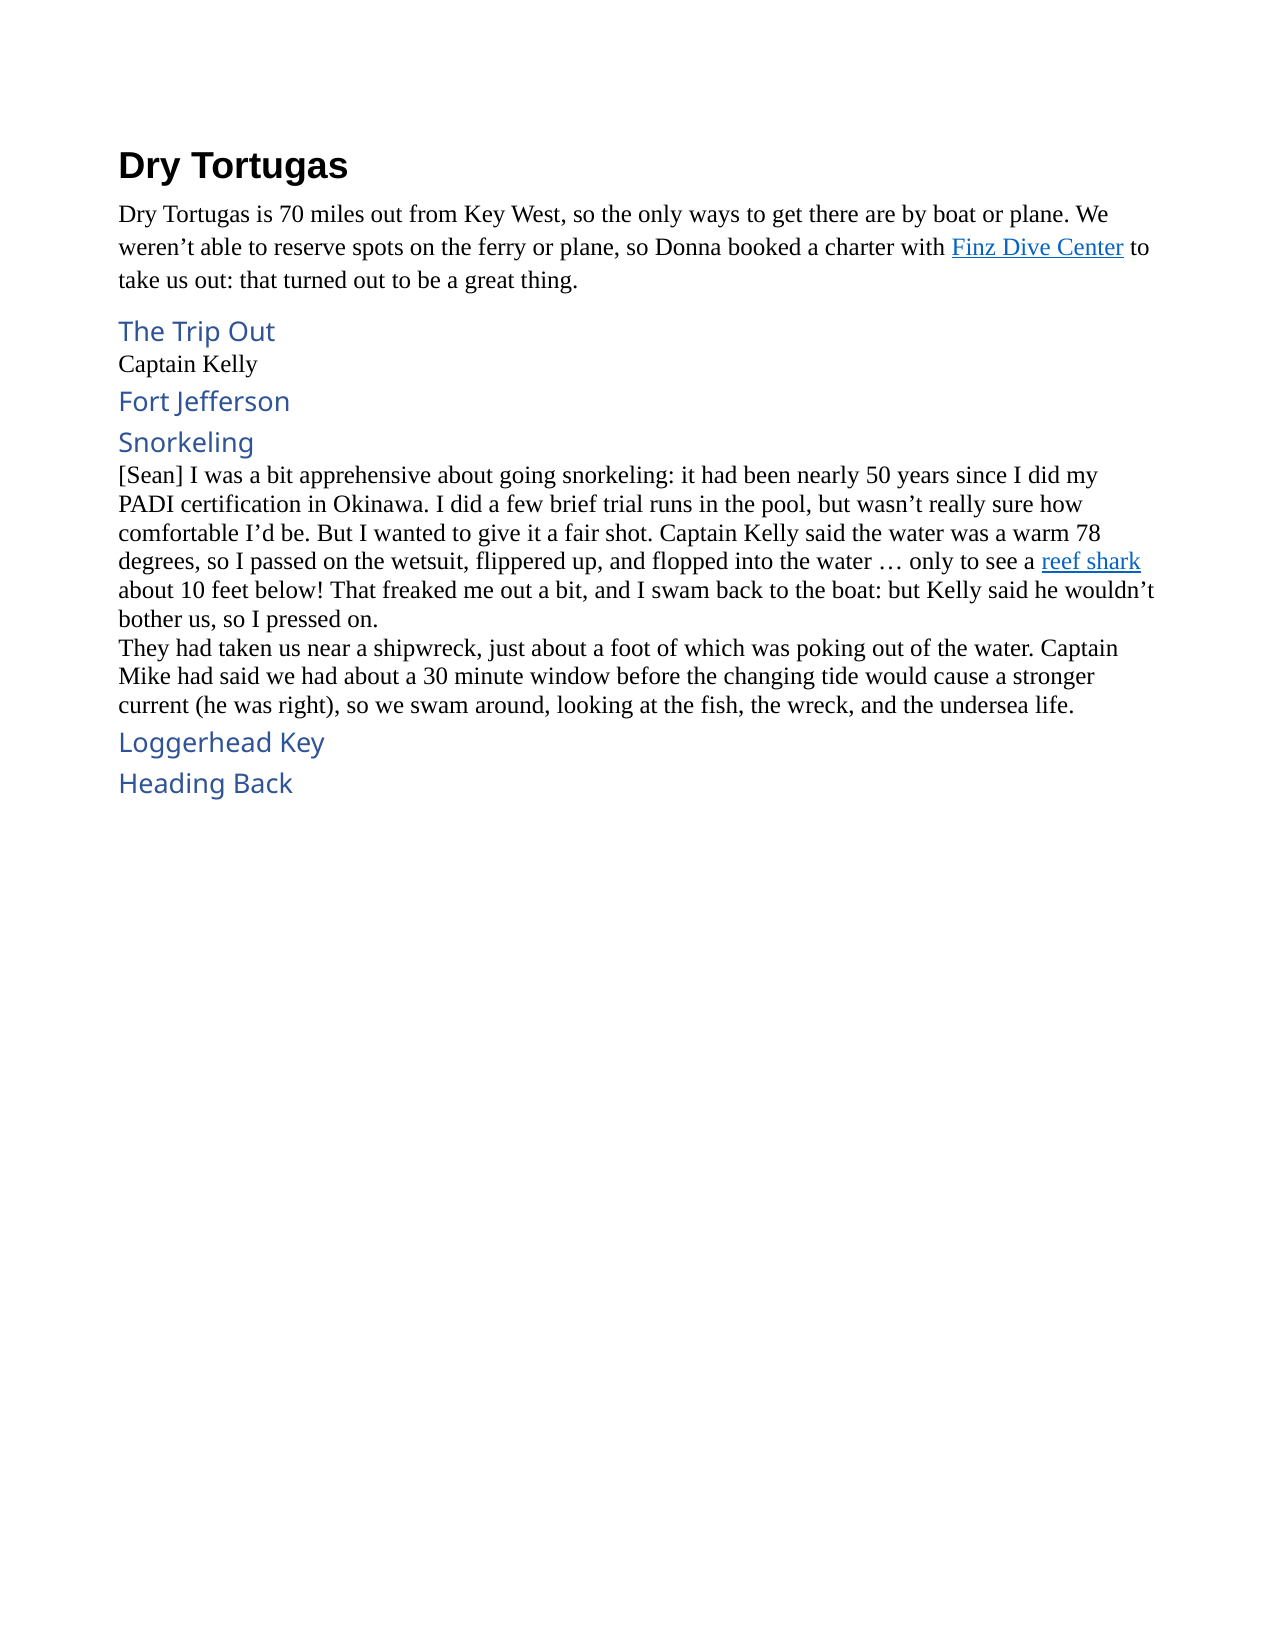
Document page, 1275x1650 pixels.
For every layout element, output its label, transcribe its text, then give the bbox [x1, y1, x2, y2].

subtitle Loggerhead Key [118, 723, 1157, 760]
text Captain Kelly [118, 349, 1157, 378]
text [Sean] I was a bit apprehensive about going snorkeling: it had been nearly 50 years since I did my PADI certification in Okinawa. I did a few brief trial runs in the pool, but wasn’t really sure how comfortable I’d be. But I wanted to give it a fair shot. Captain Kelly said the water was a warm 78 degrees, so I passed on the wetsuit, flippered up, and flopped into the water … only to see a reef shark about 10 feet below! That freaked me out a bit, and I swam back to the boat: but Kelly said he wouldn’t bother us, so I pressed on. [118, 460, 1157, 633]
subtitle Dry Tortugas [118, 143, 1157, 186]
text Dry Tortugas is 70 miles out from Key West, so the only ways to get there are by boat or plane. We weren’t able to reserve spots on the ferry or plane, so Donna booked a charter with Finz Dive Center to take us out: that turned out to be a great thing. [118, 199, 1157, 293]
text They had taken us near a shipwreck, just about a foot of which was poking out of the water. Captain Mike had said we had about a 30 minute window before the changing tide would cause a stronger current (he was right), so we swam around, looking at the fish, the wreck, and the undersea life. [118, 633, 1157, 719]
subtitle Fort Jefferson [118, 382, 1157, 419]
subtitle Snorkeling [118, 423, 1157, 460]
subtitle The Trip Out [118, 312, 1157, 349]
subtitle Heading Back [118, 764, 1157, 801]
